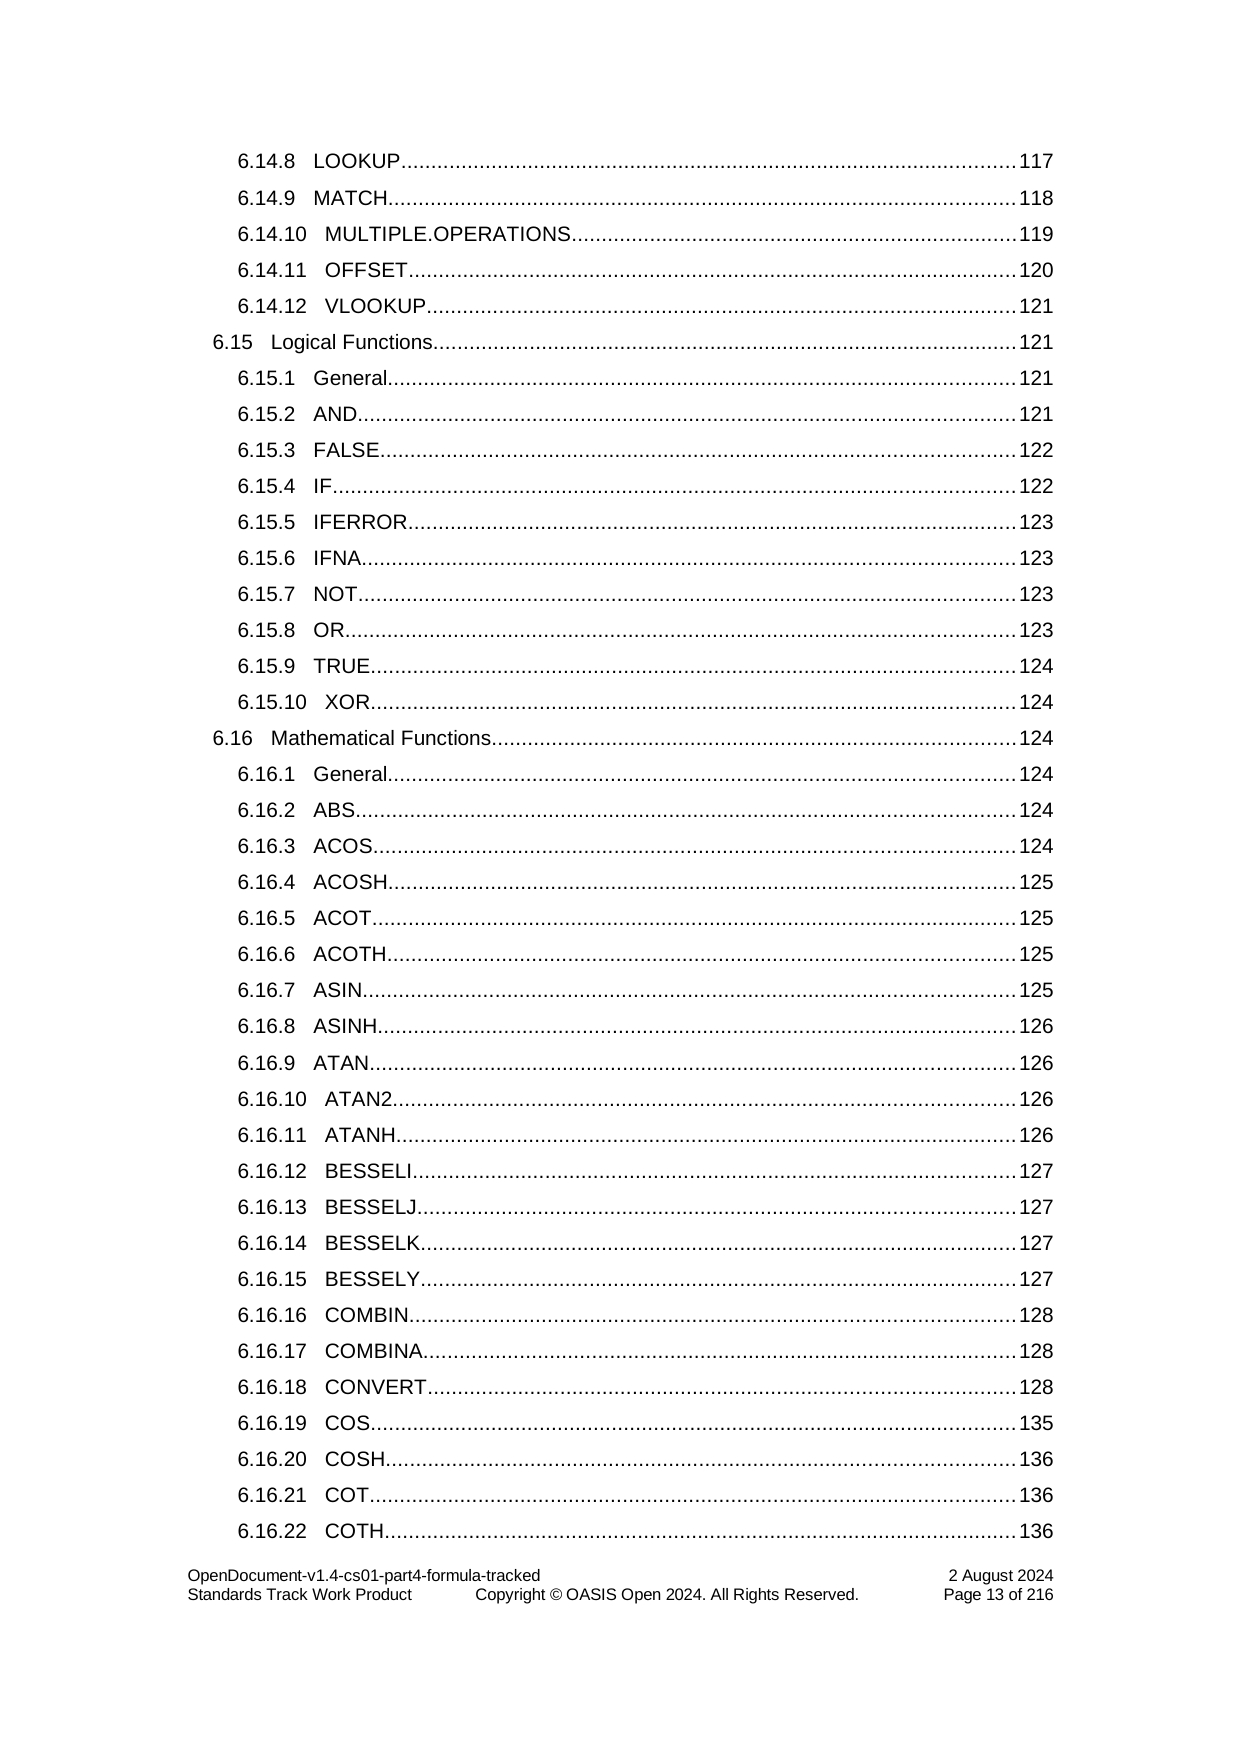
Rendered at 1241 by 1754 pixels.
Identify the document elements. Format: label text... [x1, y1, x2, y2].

text 6.16.2 ABS 124 [237, 799, 1053, 822]
text 6.15.7 NOT 123 [237, 582, 1053, 606]
text 6.16 Mathematical Functions 124 [212, 727, 1053, 750]
text 6.15.10 XOR 124 [237, 691, 1053, 714]
text 6.14.10 MULTIPLE.OPERATIONS 119 [237, 222, 1053, 246]
text 6.15.4 IF 122 [237, 474, 1053, 498]
text 6.16.7 ASIN 125 [237, 979, 1053, 1002]
text 6.16.13 BESSELJ 127 [237, 1195, 1053, 1219]
text 6.16.18 CONVERT 128 [237, 1375, 1053, 1399]
text 6.15.5 IFERROR 123 [237, 510, 1053, 534]
text 6.15.2 AND 121 [237, 402, 1053, 426]
text 6.16.12 BESSELI 127 [237, 1159, 1053, 1183]
text 6.16.6 ACOTH 125 [237, 943, 1053, 966]
text 6.14.11 OFFSET 120 [237, 258, 1053, 282]
text 6.15 Logical Functions 121 [212, 330, 1053, 354]
text 6.15.3 FALSE 122 [237, 438, 1053, 462]
text 6.16.20 COSH 136 [237, 1447, 1053, 1471]
text 6.16.19 COS 135 [237, 1411, 1053, 1435]
text 6.14.12 VLOOKUP 121 [237, 294, 1053, 318]
text 6.15.6 IFNA 123 [237, 546, 1053, 570]
text 6.15.8 OR 123 [237, 618, 1053, 642]
text 6.16.3 ACOS 124 [237, 835, 1053, 858]
text 6.16.9 ATAN 126 [237, 1051, 1053, 1074]
text 6.16.22 COTH 136 [237, 1519, 1053, 1543]
text 6.16.16 COMBIN 128 [237, 1303, 1053, 1327]
text 6.16.10 ATAN2 126 [237, 1087, 1053, 1111]
text 6.14.8 LOOKUP 117 [237, 150, 1053, 173]
text 6.16.5 ACOT 125 [237, 907, 1053, 930]
text 6.16.8 ASINH 126 [237, 1015, 1053, 1038]
text 6.16.17 COMBINA 128 [237, 1339, 1053, 1363]
text 6.16.15 BESSELY 127 [237, 1267, 1053, 1291]
text 6.15.9 TRUE 124 [237, 654, 1053, 678]
text 6.16.1 General 124 [237, 763, 1053, 786]
text 6.15.1 General 121 [237, 366, 1053, 390]
text 6.16.21 COT 136 [237, 1483, 1053, 1507]
text 6.16.14 BESSELK 127 [237, 1231, 1053, 1255]
text 6.14.9 MATCH 118 [237, 186, 1053, 209]
text 6.16.11 ATANH 126 [237, 1123, 1053, 1147]
text 6.16.4 ACOSH 125 [237, 871, 1053, 894]
